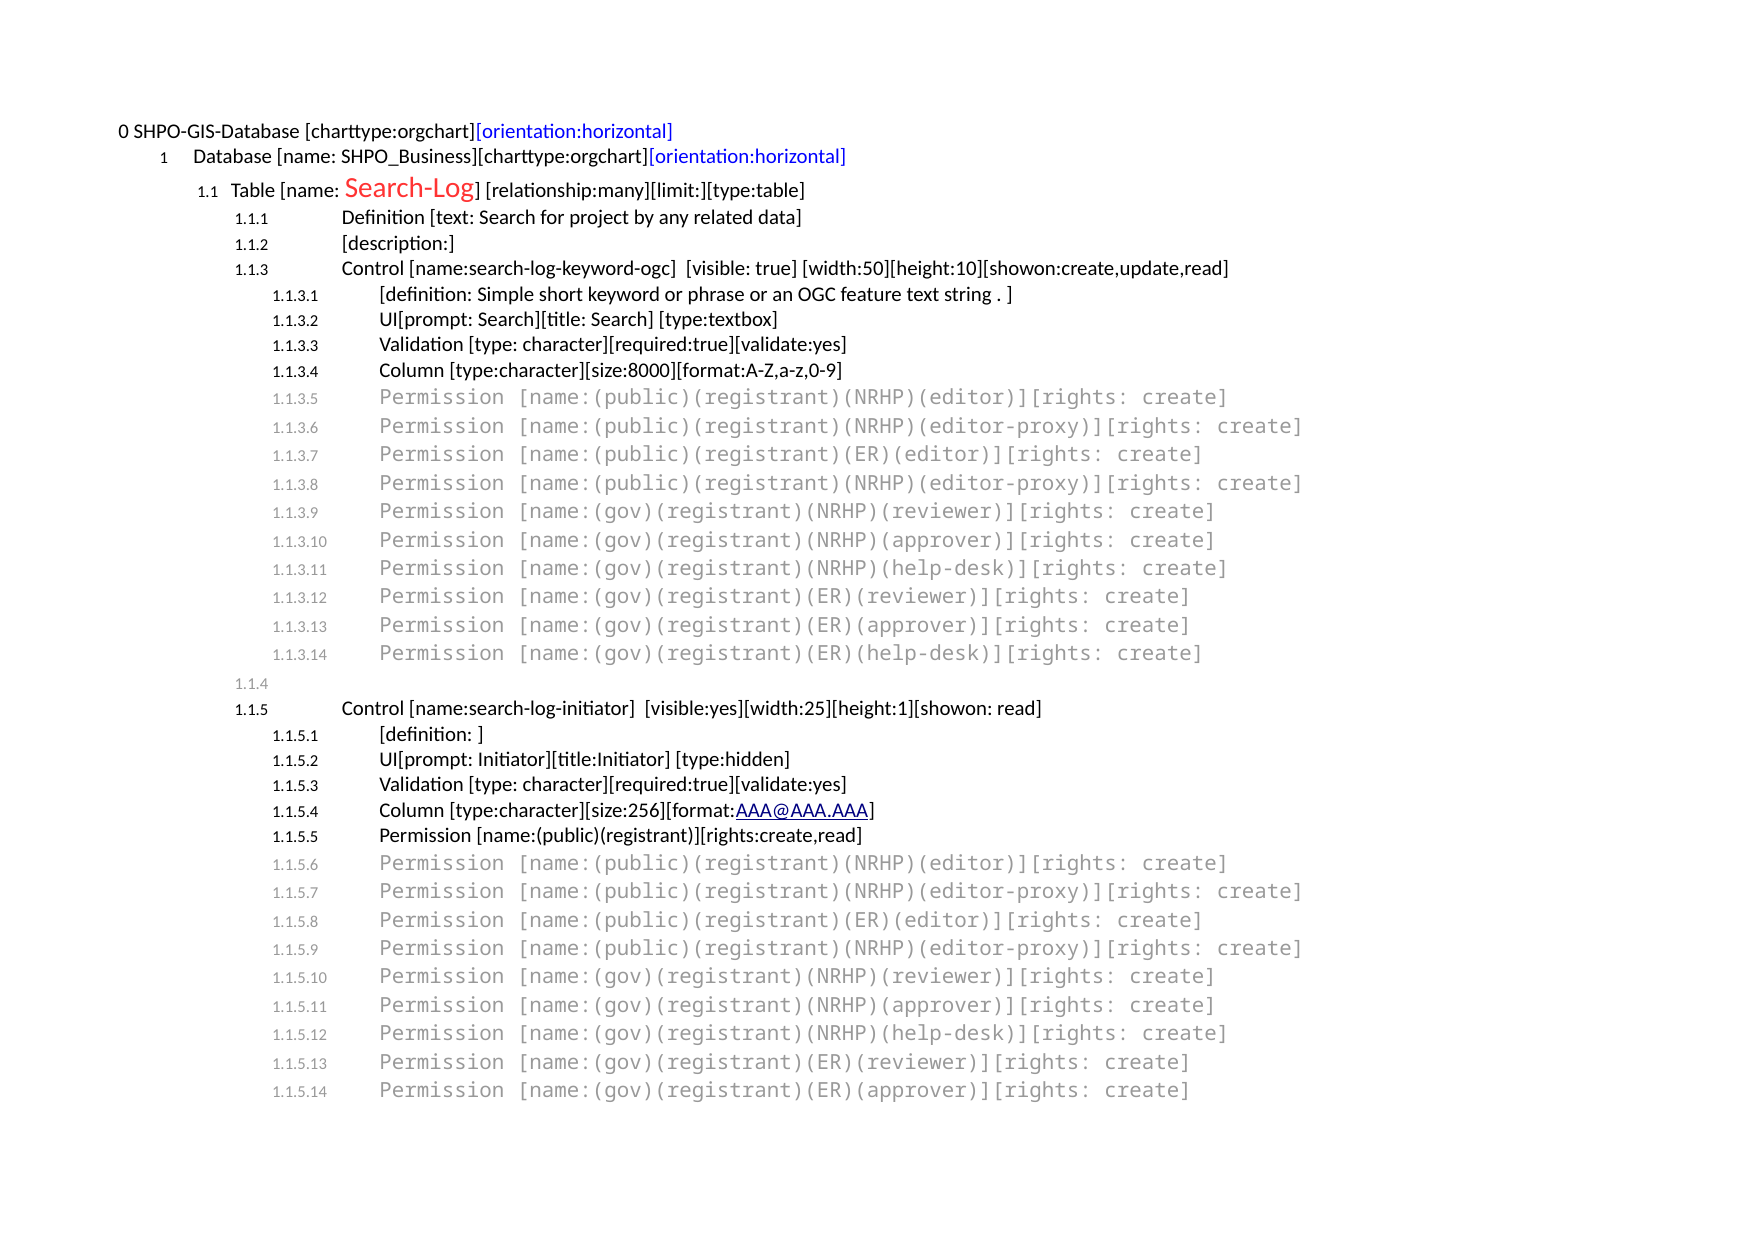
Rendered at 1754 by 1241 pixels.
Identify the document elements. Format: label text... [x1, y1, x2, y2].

list Validation [type: character][required:true][validate:yes] [268, 772, 1636, 797]
list Permission [name:(public)(registrant)(NRHP)(editor)][rights: create] [268, 848, 1636, 876]
list Permission [name:(gov)(registrant)(ER)(reviewer)][rights: create] [268, 1047, 1636, 1075]
list Permission [name:(gov)(registrant)(ER)(approver)][rights: create] [268, 610, 1636, 638]
list Permission [name:(gov)(registrant)(ER)(approver)][rights: create] [268, 1075, 1636, 1104]
list Permission [name:(gov)(registrant)(NRHP)(reviewer)][rights: create] [268, 962, 1636, 990]
list Validation [type: character][required:true][validate:yes] [268, 332, 1636, 357]
list Column [type:character][size:256][format:AAA@AAA.AAA] [268, 797, 1636, 822]
list Permission [name:(gov)(registrant)(NRHP)(reviewer)][rights: create] [268, 496, 1636, 525]
list Permission [name:(public)(registrant)(NRHP)(editor-proxy)][rights: create] [268, 876, 1636, 905]
list Permission [name:(gov)(registrant)(NRHP)(approver)][rights: create] [268, 990, 1636, 1018]
list Database [name: SHPO_Business][charttype:orgchart][orientation:horizontal] [156, 143, 1636, 169]
list [definition: ] [268, 721, 1636, 746]
list Permission [name:(gov)(registrant)(NRHP)(help-desk)][rights: create] [268, 1018, 1636, 1047]
list Control [name:search-log-keyword-ogc] [visible: true] [width:50][height:10][showon:create,update,read] [231, 255, 1636, 281]
list Permission [name:(public)(registrant)(NRHP)(editor-proxy)][rights: create] [268, 411, 1636, 439]
list Permission [name:(public)(registrant)(NRHP)(editor-proxy)][rights: create] [268, 933, 1636, 962]
list Permission [name:(public)(registrant)][rights:create,read] [268, 822, 1636, 848]
list Permission [name:(public)(registrant)(ER)(editor)][rights: create] [268, 439, 1636, 468]
list Permission [name:(gov)(registrant)(NRHP)(approver)][rights: create] [268, 525, 1636, 553]
list Column [type:character][size:8000][format:A-Z,a-z,0-9] [268, 357, 1636, 382]
list [definition: Simple short keyword or phrase or an OGC feature text string . ] [268, 281, 1636, 306]
list Permission [name:(gov)(registrant)(NRHP)(help-desk)][rights: create] [268, 553, 1636, 582]
list UI[prompt: Initiator][title:Initiator] [type:hidden] [268, 746, 1636, 772]
list Permission [name:(gov)(registrant)(ER)(reviewer)][rights: create] [268, 582, 1636, 610]
list Definition [text: Search for project by any related data] [231, 204, 1636, 230]
text 0 SHPO-GIS-Database [charttype:orgchart][orientation:horizontal] [118, 118, 1636, 143]
list Permission [name:(public)(registrant)(NRHP)(editor-proxy)][rights: create] [268, 468, 1636, 496]
list [description:] [231, 230, 1636, 255]
list Table [name: Search-Log] [relationship:many][limit:][type:table] [193, 169, 1636, 204]
list UI[prompt: Search][title: Search] [type:textbox] [268, 306, 1636, 332]
list Permission [name:(gov)(registrant)(ER)(help-desk)][rights: create] [268, 638, 1636, 667]
list Permission [name:(public)(registrant)(NRHP)(editor)][rights: create] [268, 382, 1636, 411]
list Permission [name:(public)(registrant)(ER)(editor)][rights: create] [268, 905, 1636, 933]
list Control [name:search-log-initiator] [visible:yes][width:25][height:1][showon: read] [231, 695, 1636, 721]
